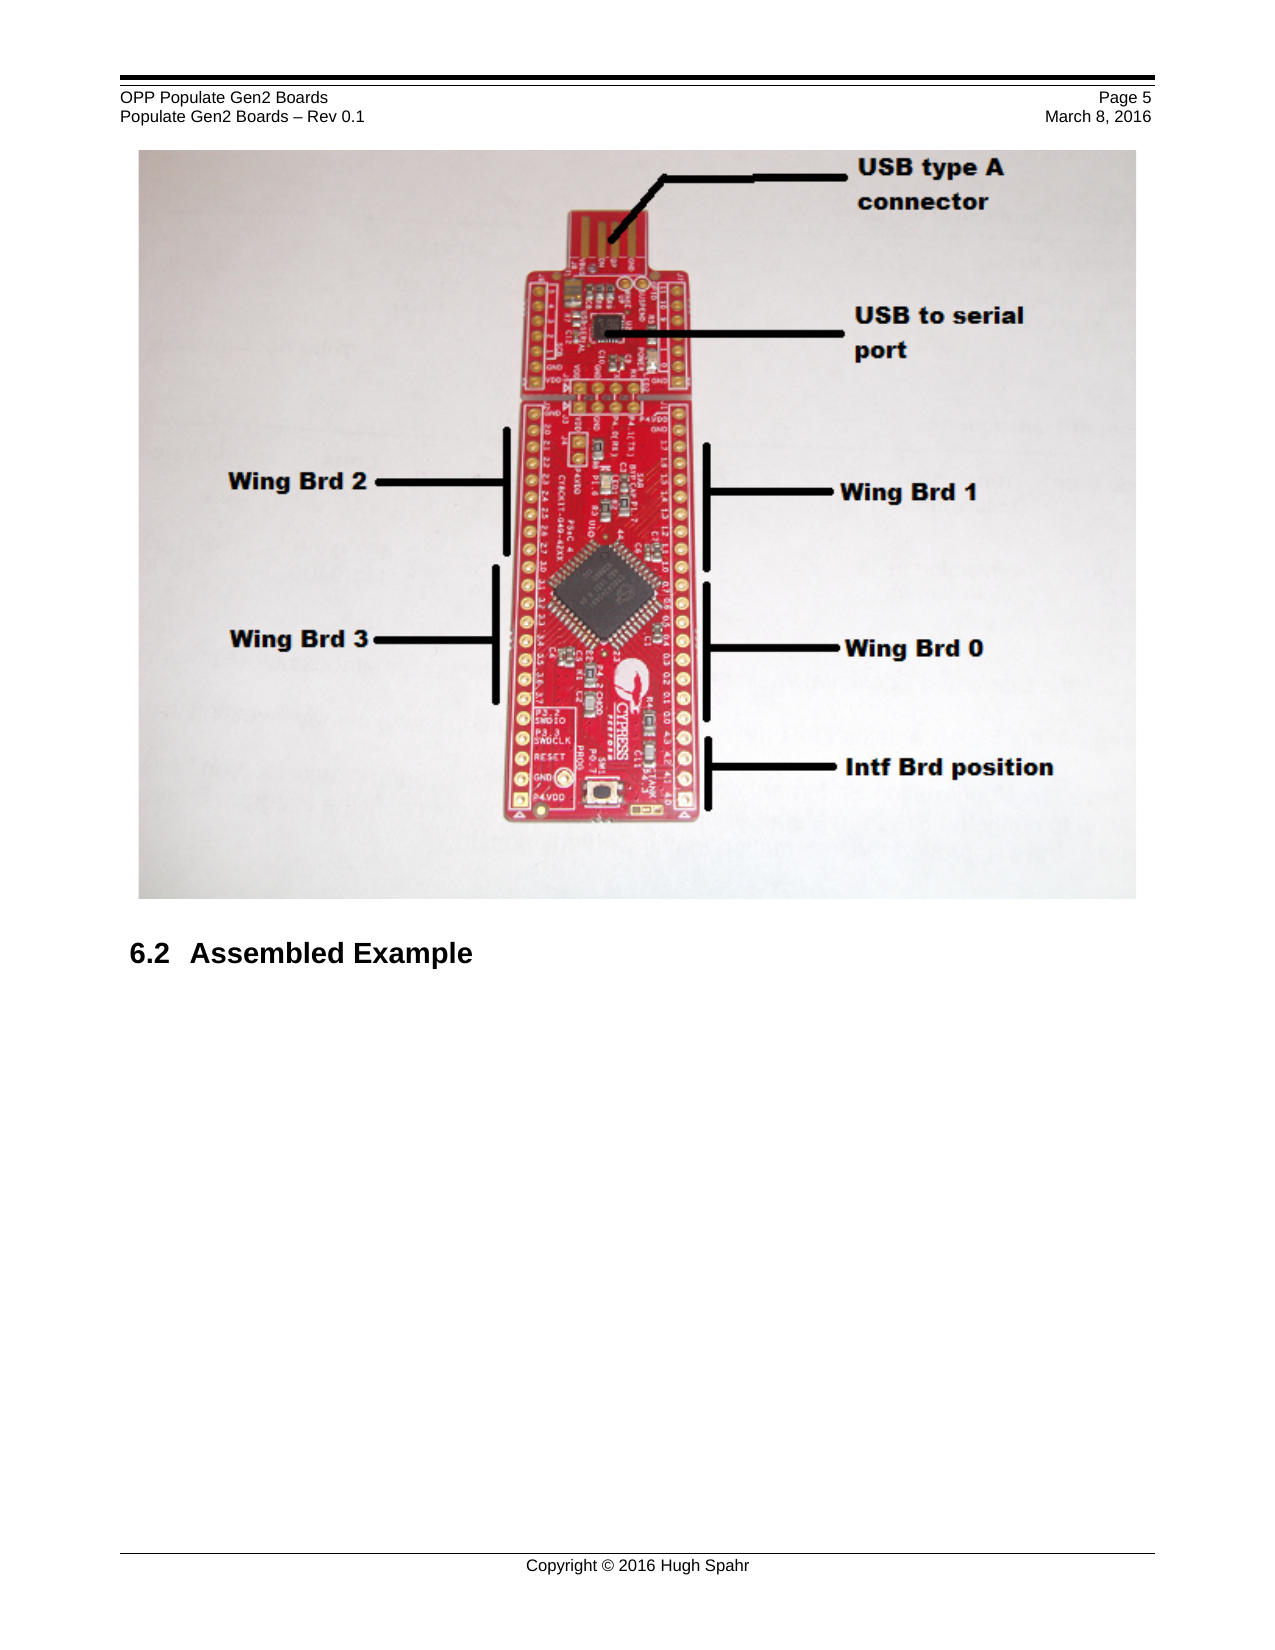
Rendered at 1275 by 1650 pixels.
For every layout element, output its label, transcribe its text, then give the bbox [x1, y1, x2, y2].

picture [138, 150, 1137, 899]
subtitle Assembled Example [129, 936, 1155, 969]
